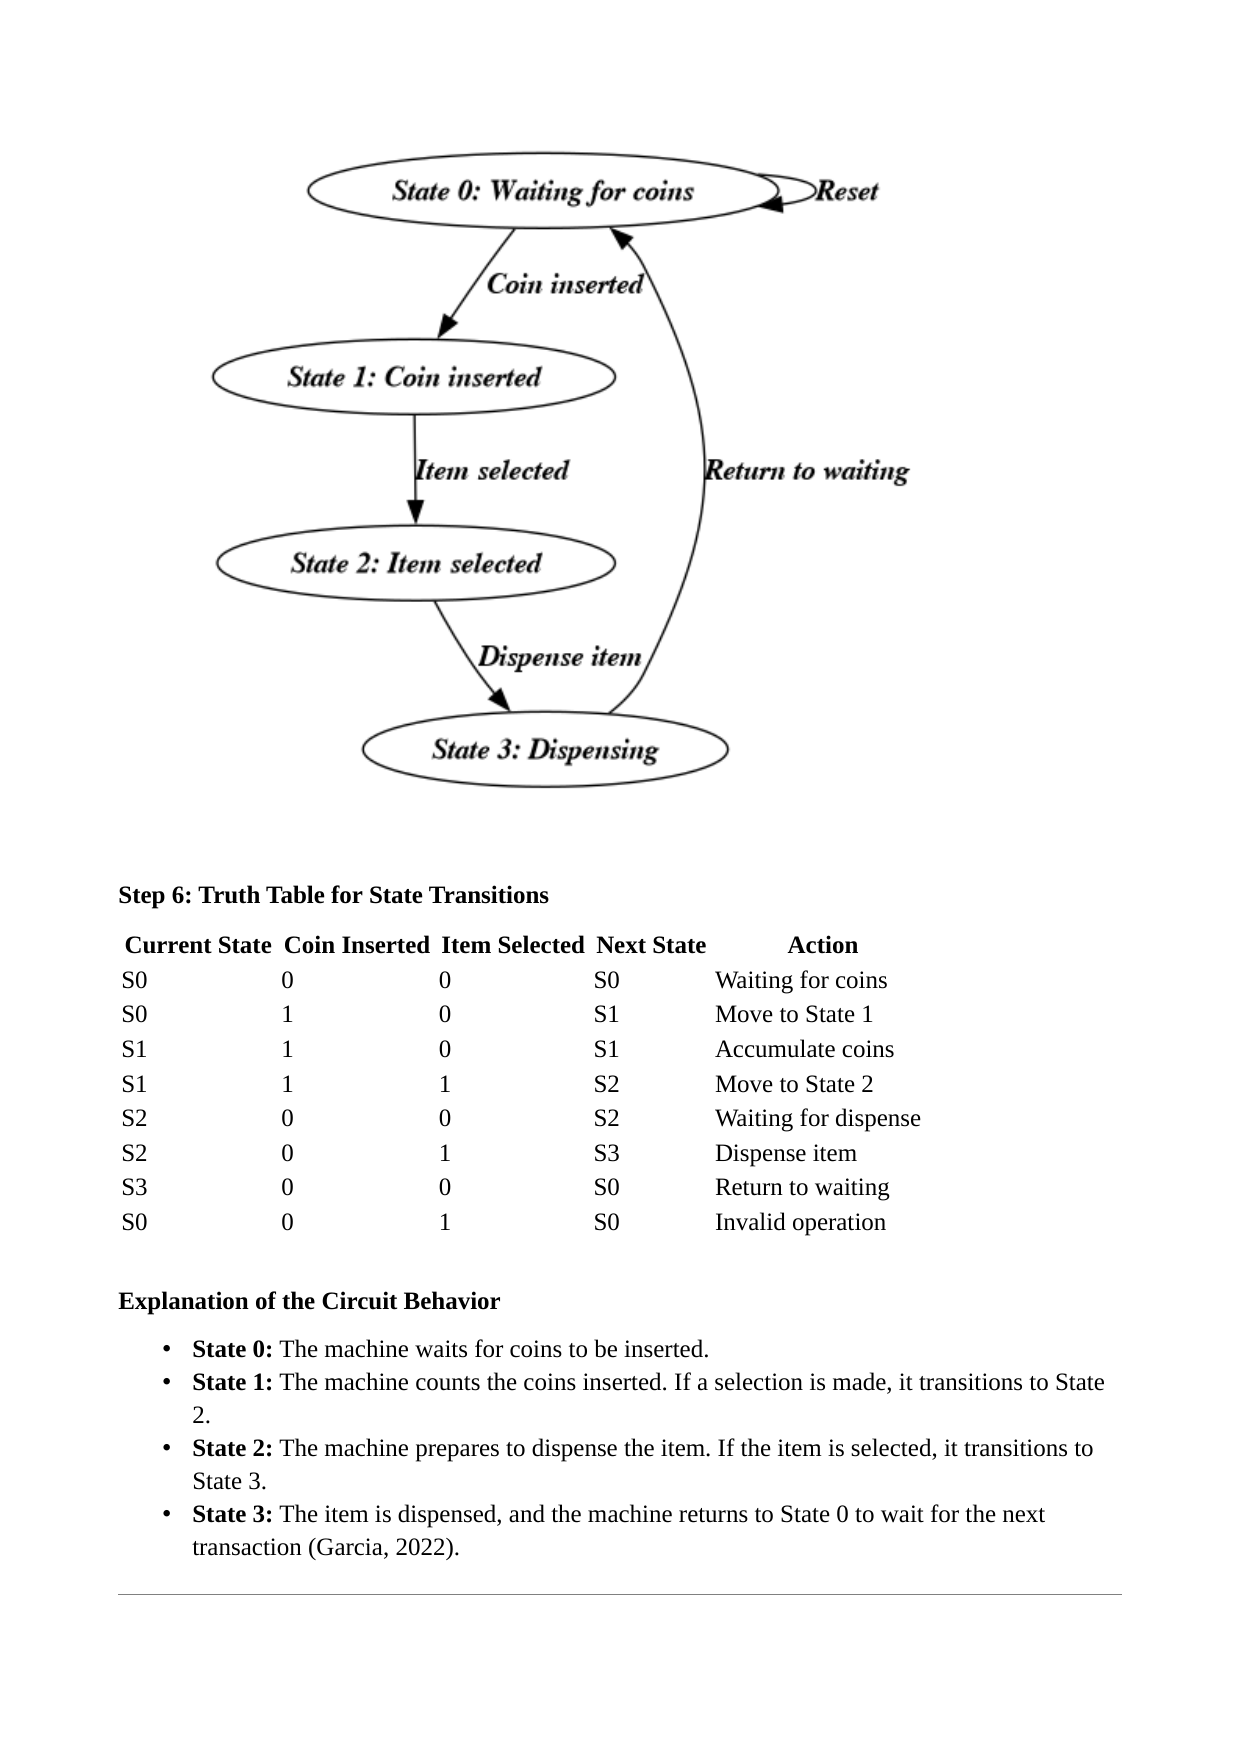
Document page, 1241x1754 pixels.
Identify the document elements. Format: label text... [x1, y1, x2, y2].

table_header Item Selected [436, 928, 590, 962]
text Step 6: Truth Table for State Transitions [118, 880, 1122, 908]
text Explanation of the Circuit Behavior [118, 1286, 1122, 1315]
table_cell S1 [118, 1031, 278, 1066]
table_cell 0 [436, 1100, 590, 1135]
table_cell 1 [278, 1066, 436, 1100]
table_cell Dispense item [712, 1135, 934, 1169]
picture [205, 145, 918, 796]
table_cell 0 [436, 962, 590, 997]
table_cell 0 [278, 1204, 436, 1239]
list State 0: The machine waits for coins to be inserted. [162, 1334, 1122, 1363]
table_cell Move to State 1 [712, 997, 934, 1031]
table_cell 0 [278, 1135, 436, 1169]
table_cell S1 [590, 997, 712, 1031]
table_cell Accumulate coins [712, 1031, 934, 1066]
table_cell S0 [118, 997, 278, 1031]
table_cell 0 [436, 1031, 590, 1066]
table_cell 0 [278, 1170, 436, 1204]
list State 1: The machine counts the coins inserted. If a selection is made, it transitions to State 2. [162, 1367, 1122, 1429]
table_cell Waiting for dispense [712, 1100, 934, 1135]
table_cell S1 [118, 1066, 278, 1100]
table_cell 0 [436, 997, 590, 1031]
table_cell S2 [118, 1100, 278, 1135]
table_cell S0 [590, 962, 712, 997]
table_cell S1 [590, 1031, 712, 1066]
table_cell Move to State 2 [712, 1066, 934, 1100]
table_cell 1 [278, 997, 436, 1031]
table_cell S2 [118, 1135, 278, 1169]
table_header Next State [590, 928, 712, 962]
table_cell S3 [590, 1135, 712, 1169]
table_cell 1 [436, 1135, 590, 1169]
table_cell S0 [590, 1170, 712, 1204]
table_header Action [712, 928, 934, 962]
table_cell Return to waiting [712, 1170, 934, 1204]
table_cell S0 [118, 1204, 278, 1239]
table_cell S0 [118, 962, 278, 997]
table_cell 1 [278, 1031, 436, 1066]
table_cell S3 [118, 1170, 278, 1204]
table_cell S2 [590, 1100, 712, 1135]
table_header Current State [118, 928, 278, 962]
table_cell Invalid operation [712, 1204, 934, 1239]
table_cell 1 [436, 1204, 590, 1239]
table_cell 0 [278, 962, 436, 997]
table_cell 0 [278, 1100, 436, 1135]
list State 3: The item is dispensed, and the machine returns to State 0 to wait for the next transaction (Garcia, 2022). [162, 1499, 1122, 1561]
list State 2: The machine prepares to dispense the item. If the item is selected, it transitions to State 3. [162, 1433, 1122, 1495]
table_cell 1 [436, 1066, 590, 1100]
table_cell Waiting for coins [712, 962, 934, 997]
table_cell 0 [436, 1170, 590, 1204]
table_cell S2 [590, 1066, 712, 1100]
table_header Coin Inserted [278, 928, 436, 962]
table_cell S0 [590, 1204, 712, 1239]
